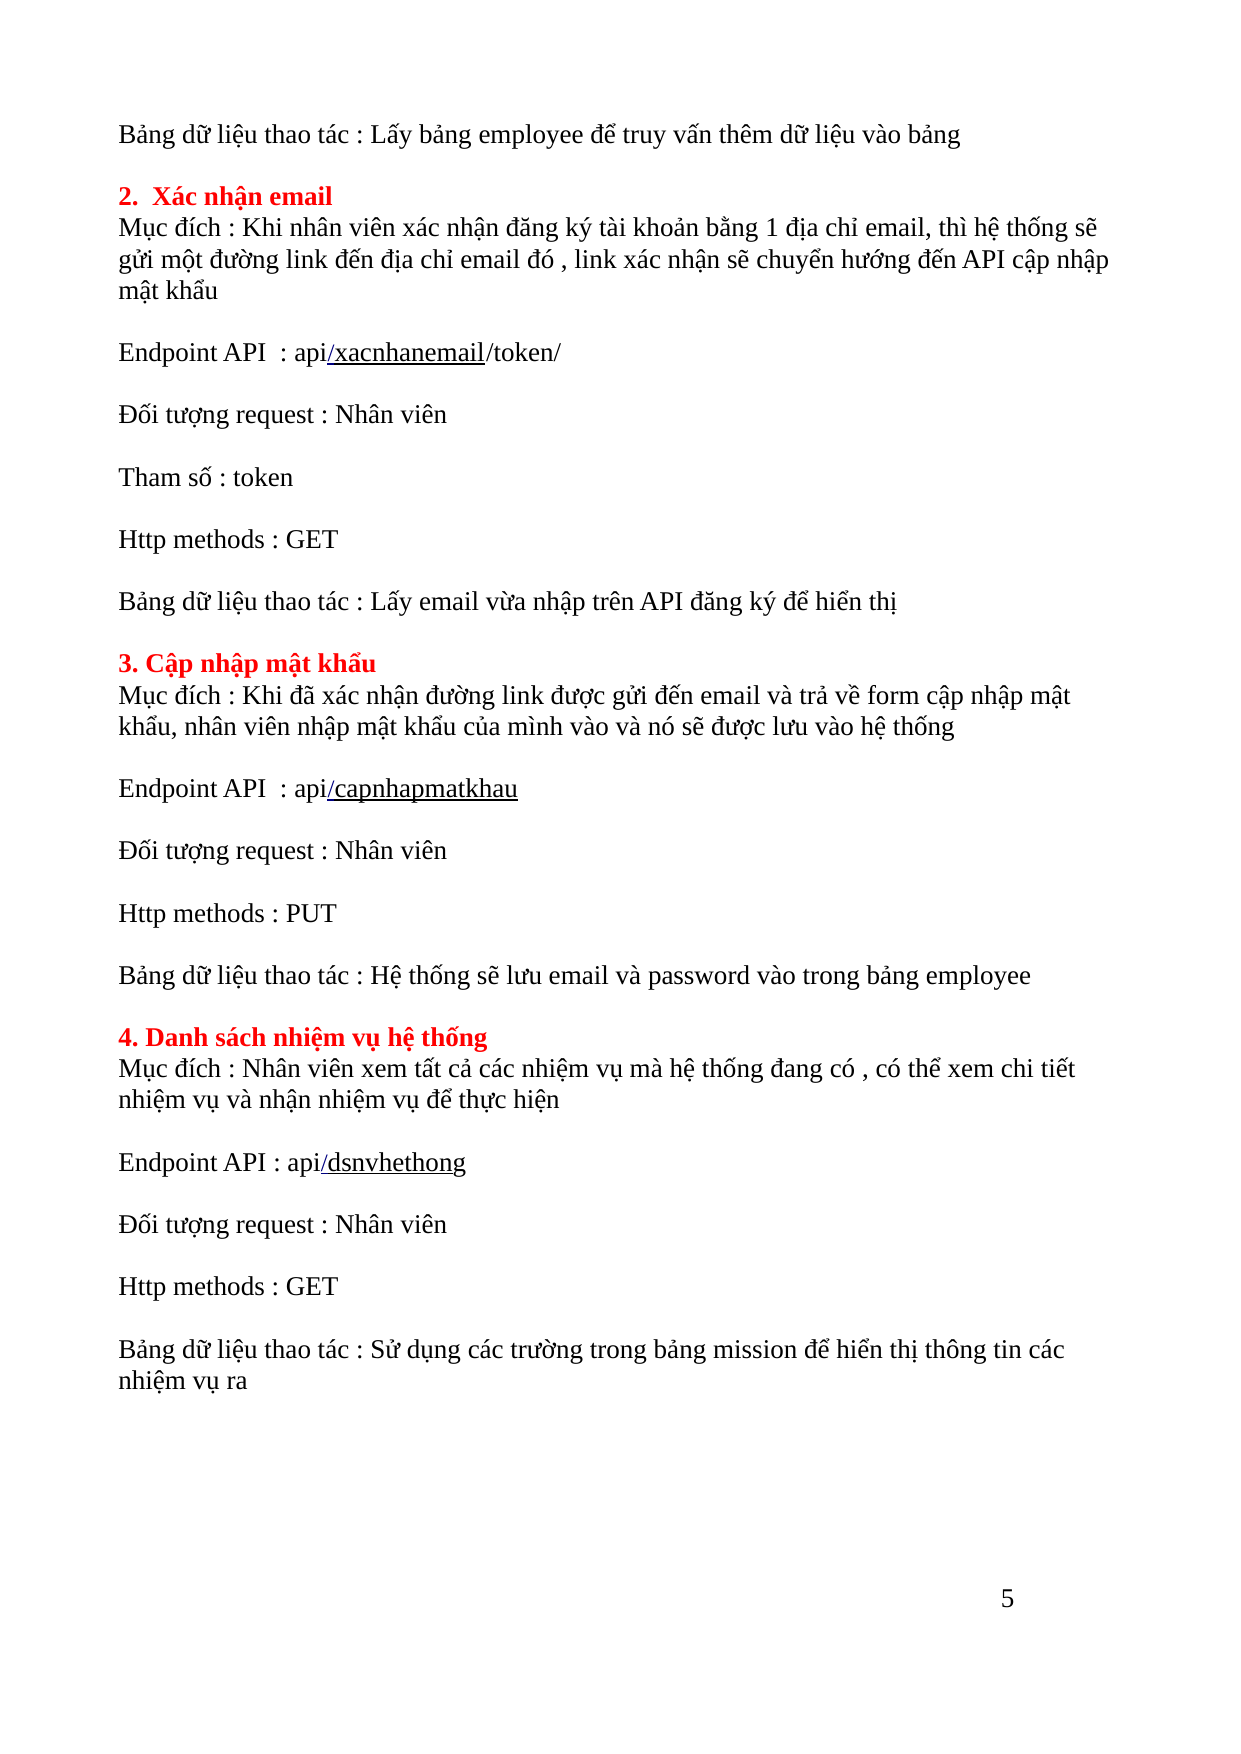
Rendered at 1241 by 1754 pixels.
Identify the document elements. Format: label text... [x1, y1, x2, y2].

text Endpoint API : api/dsnvhethong [118, 1146, 1122, 1177]
text Mục đích : Nhân viên xem tất cả các nhiệm vụ mà hệ thống đang có , có thể xem chi tiết nhiệm vụ và nhận nhiệm vụ để thực hiện [118, 1052, 1122, 1115]
text Http methods : PUT [118, 897, 1122, 928]
text Đối tượng request : Nhân viên [118, 1208, 1122, 1239]
text Bảng dữ liệu thao tác : Lấy bảng employee để truy vấn thêm dữ liệu vào bảng [118, 118, 1122, 149]
text Http methods : GET [118, 1271, 1122, 1302]
text Endpoint API : api/xacnhanemail /token/ [118, 336, 1122, 367]
text 2. Xác nhận email [118, 180, 1122, 212]
text 3. Cập nhập mật khẩu [118, 648, 1122, 679]
text Mục đích : Khi nhân viên xác nhận đăng ký tài khoản bằng 1 địa chỉ email, thì hệ thống sẽ gửi một đường link đến địa chỉ email đó , link xác nhận sẽ chuyển hướng đến API cập nhập mật khẩu [118, 212, 1122, 305]
text Tham số : token [118, 461, 1122, 492]
text Bảng dữ liệu thao tác : Lấy email vừa nhập trên API đăng ký để hiển thị [118, 585, 1122, 616]
text 5 [118, 1582, 1122, 1613]
text Endpoint API : api/capnhapmatkhau [118, 772, 1122, 803]
text Bảng dữ liệu thao tác : Sử dụng các trường trong bảng mission để hiển thị thông tin các nhiệm vụ ra [118, 1333, 1122, 1395]
text Http methods : GET [118, 523, 1122, 554]
text 4. Danh sách nhiệm vụ hệ thống [118, 1021, 1122, 1052]
text Đối tượng request : Nhân viên [118, 398, 1122, 429]
text Mục đích : Khi đã xác nhận đường link được gửi đến email và trả về form cập nhập mật khẩu, nhân viên nhập mật khẩu của mình vào và nó sẽ được lưu vào hệ thống [118, 679, 1122, 741]
text Bảng dữ liệu thao tác : Hệ thống sẽ lưu email và password vào trong bảng employee [118, 959, 1122, 990]
text Đối tượng request : Nhân viên [118, 834, 1122, 866]
